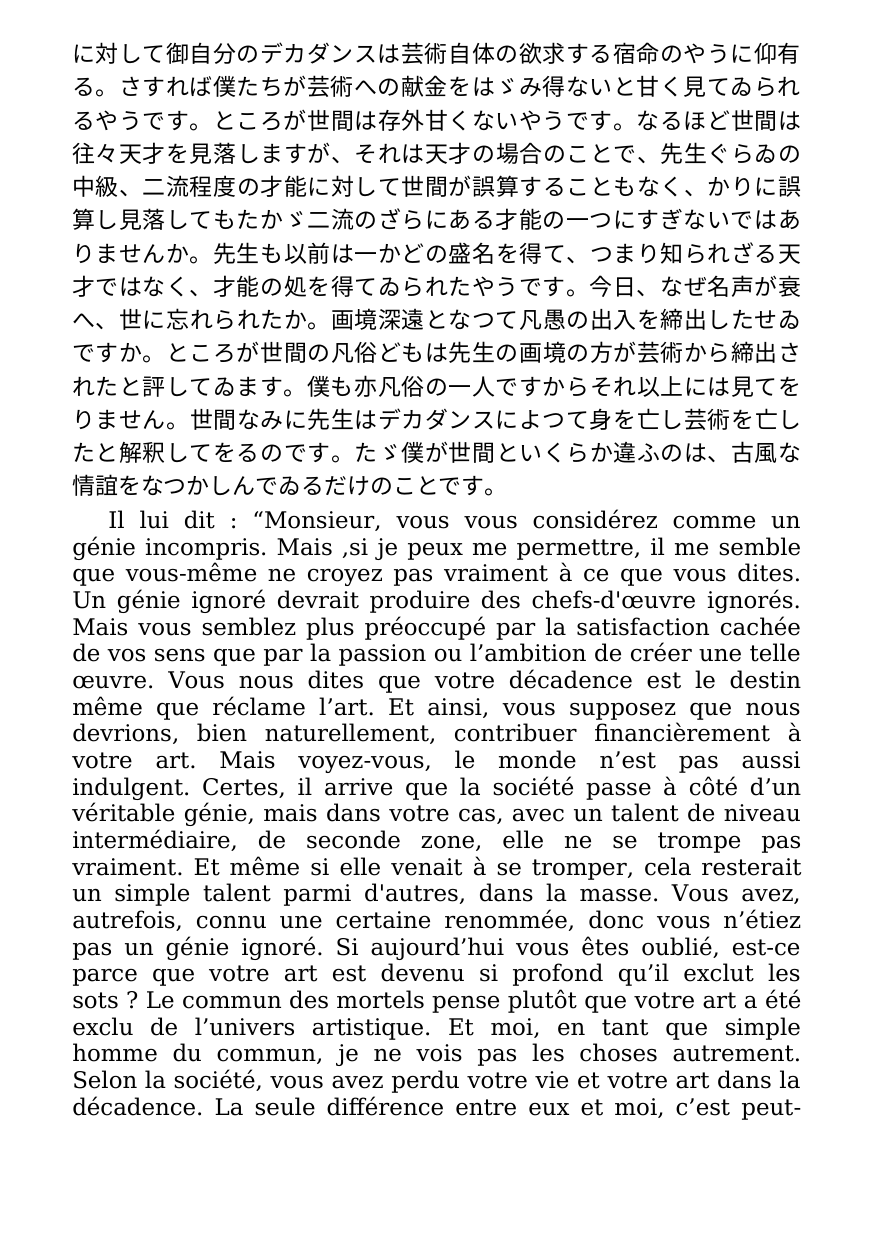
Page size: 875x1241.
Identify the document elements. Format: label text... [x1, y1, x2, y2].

text Il lui dit : “Monsieur, vous vous considérez comme un génie incompris. Mais ,si je peux me permettre, il me semble que vous-même ne croyez pas vraiment à ce que vous dites. Un génie ignoré devrait produire des chefs-d'œuvre ignorés. Mais vous semblez plus préoccupé par la satisfaction cachée de vos sens que par la passion ou l’ambition de créer une telle œuvre. Vous nous dites que votre décadence est le destin même que réclame l’art. Et ainsi, vous supposez que nous devrions, bien naturellement, contribuer financièrement à votre art. Mais voyez-vous, le monde n’est pas aussi indulgent. Certes, il arrive que la société passe à côté d’un véritable génie, mais dans votre cas, avec un talent de niveau intermédiaire, de seconde zone, elle ne se trompe pas vraiment. Et même si elle venait à se tromper, cela resterait un simple talent parmi d'autres, dans la masse. Vous avez, autrefois, connu une certaine renommée, donc vous n’étiez pas un génie ignoré. Si aujourd’hui vous êtes oublié, est-ce parce que votre art est devenu si profond qu’il exclut les sots ? Le commun des mortels pense plutôt que votre art a été exclu de l’univers artistique. Et moi, en tant que simple homme du commun, je ne vois pas les choses autrement. Selon la société, vous avez perdu votre vie et votre art dans la décadence. La seule différence entre eux et moi, c’est peut- [72, 507, 802, 1121]
text に対して御自分のデカダンスは芸術自体の欲求する宿命のやうに仰有る。さすれば僕たちが芸術への献金をはゞみ得ないと甘く見てゐられるやうです。ところが世間は存外甘くないやうです。なるほど世間は往々天才を見落しますが、それは天才の場合のことで、先生ぐらゐの中級、二流程度の才能に対して世間が誤算することもなく、かりに誤算し見落してもたかゞ二流のざらにある才能の一つにすぎないではありませんか。先生も以前は一かどの盛名を得て、つまり知られざる天才ではなく、才能の処を得てゐられたやうです。今日、なぜ名声が衰へ、世に忘れられたか。画境深遠となつて凡愚の出入を締出したせゐですか。ところが世間の凡俗どもは先生の画境の方が芸術から締出されたと評してゐます。僕も亦凡俗の一人ですからそれ以上には見てをりません。世間なみに先生はデカダンスによつて身を亡し芸術を亡したと解釈してをるのです。たゞ僕が世間といくらか違ふのは、古風な情誼をなつかしんでゐるだけのことです。 [72, 36, 802, 501]
